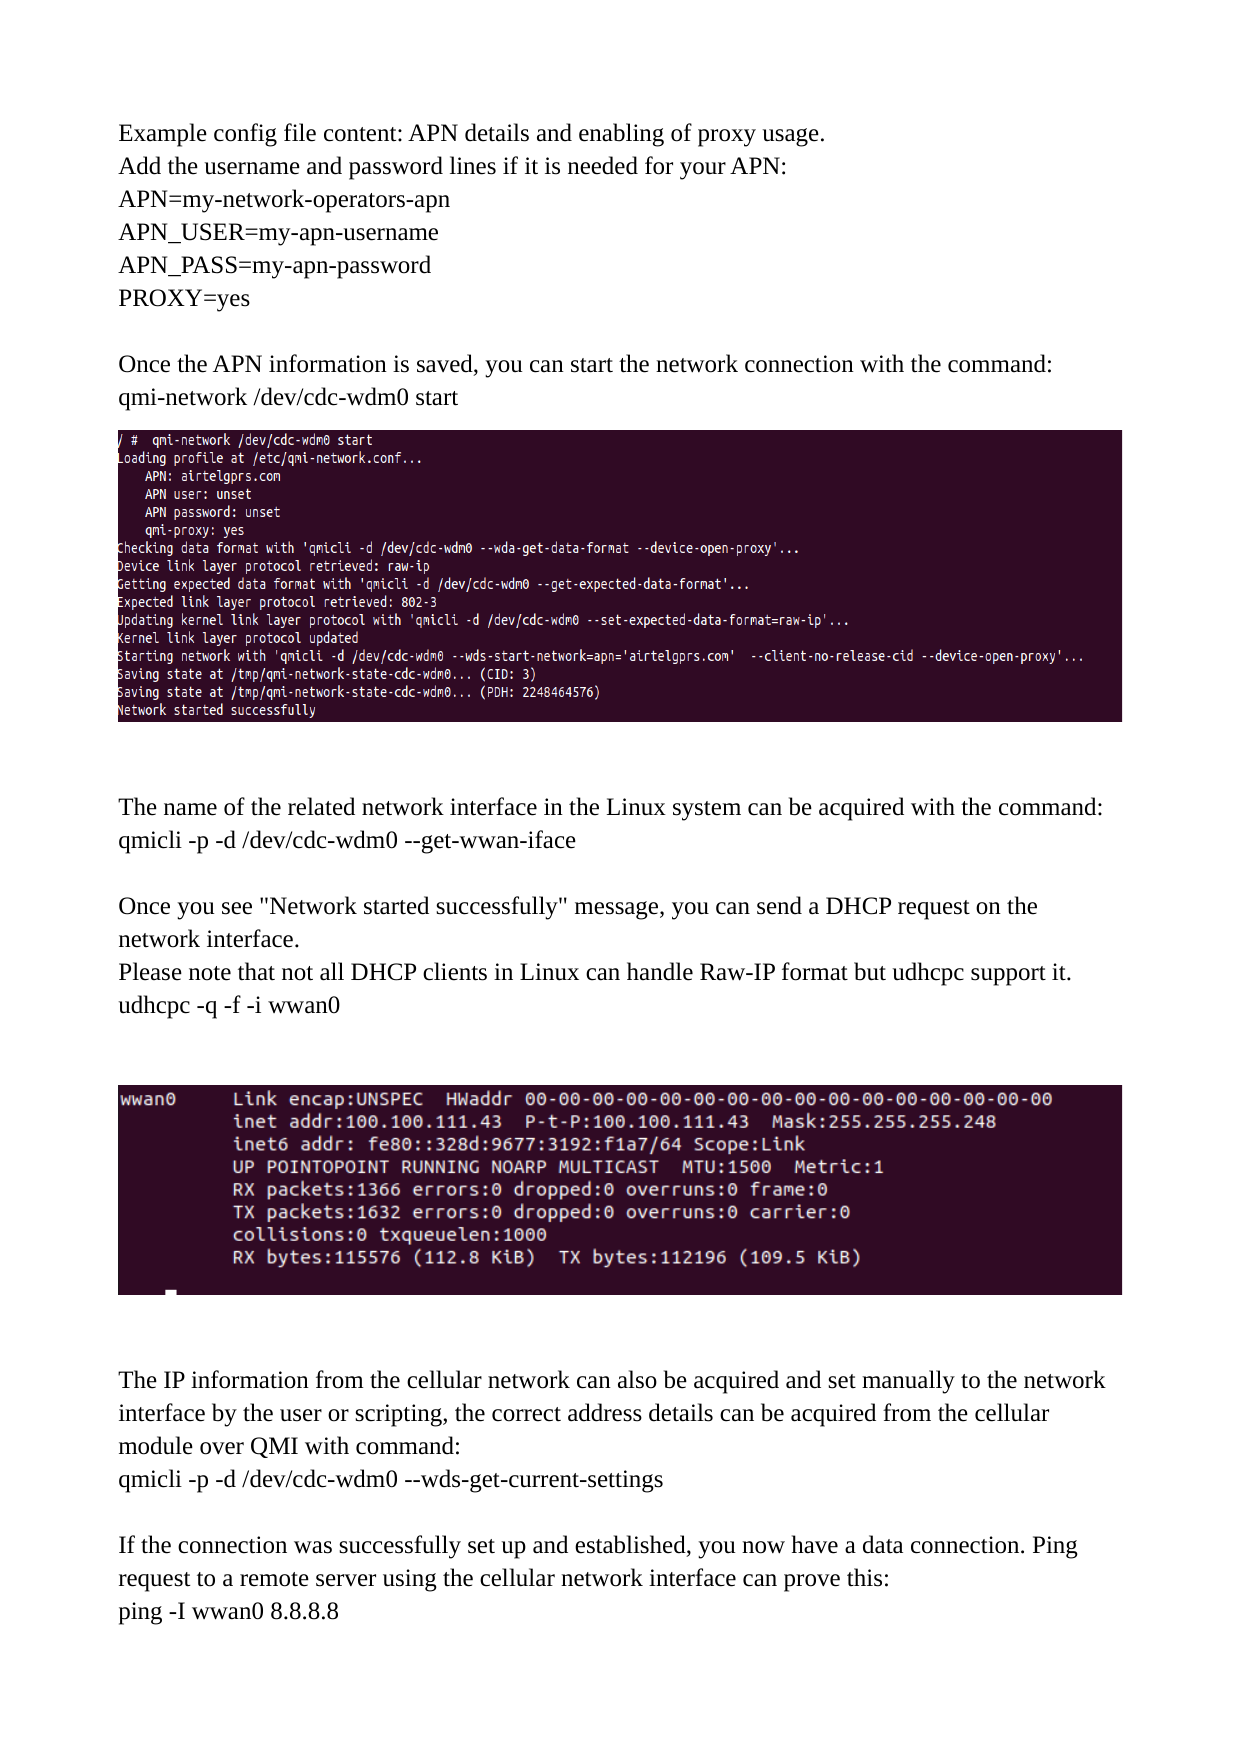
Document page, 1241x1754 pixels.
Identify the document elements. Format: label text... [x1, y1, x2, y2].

text Example config file content: APN details and enabling of proxy usage. Add the username and password lines if it is needed for your APN: APN=my-network-operators-apn APN_USER=my-apn-username APN_PASS=my-apn-password PROXY=yes Once the APN information is saved, you can start the network connection with the command: qmi-network /dev/cdc-wdm0 start [118, 118, 1122, 411]
picture [118, 1085, 1123, 1295]
text The name of the related network interface in the Linux system can be acquired with the command: qmicli -p -d /dev/cdc-wdm0 --get-wwan-iface Once you see "Network started successfully" message, you can send a DHCP request on the network interface. Please note that not all DHCP clients in Linux can handle Raw-IP format but udhcpc support it. udhcpc -q -f -i wwan0 [118, 722, 1122, 1018]
picture [118, 430, 1123, 722]
text The IP information from the cellular network can also be acquired and set manually to the network interface by the user or scripting, the correct address details can be acquired from the cellular module over QMI with command: qmicli -p -d /dev/cdc-wdm0 --wds-get-current-settings If the connection was successfully set up and established, you now have a data connection. Ping request to a remote server using the cellular network interface can prove this: ping -I wwan0 8.8.8.8 [118, 1295, 1122, 1625]
